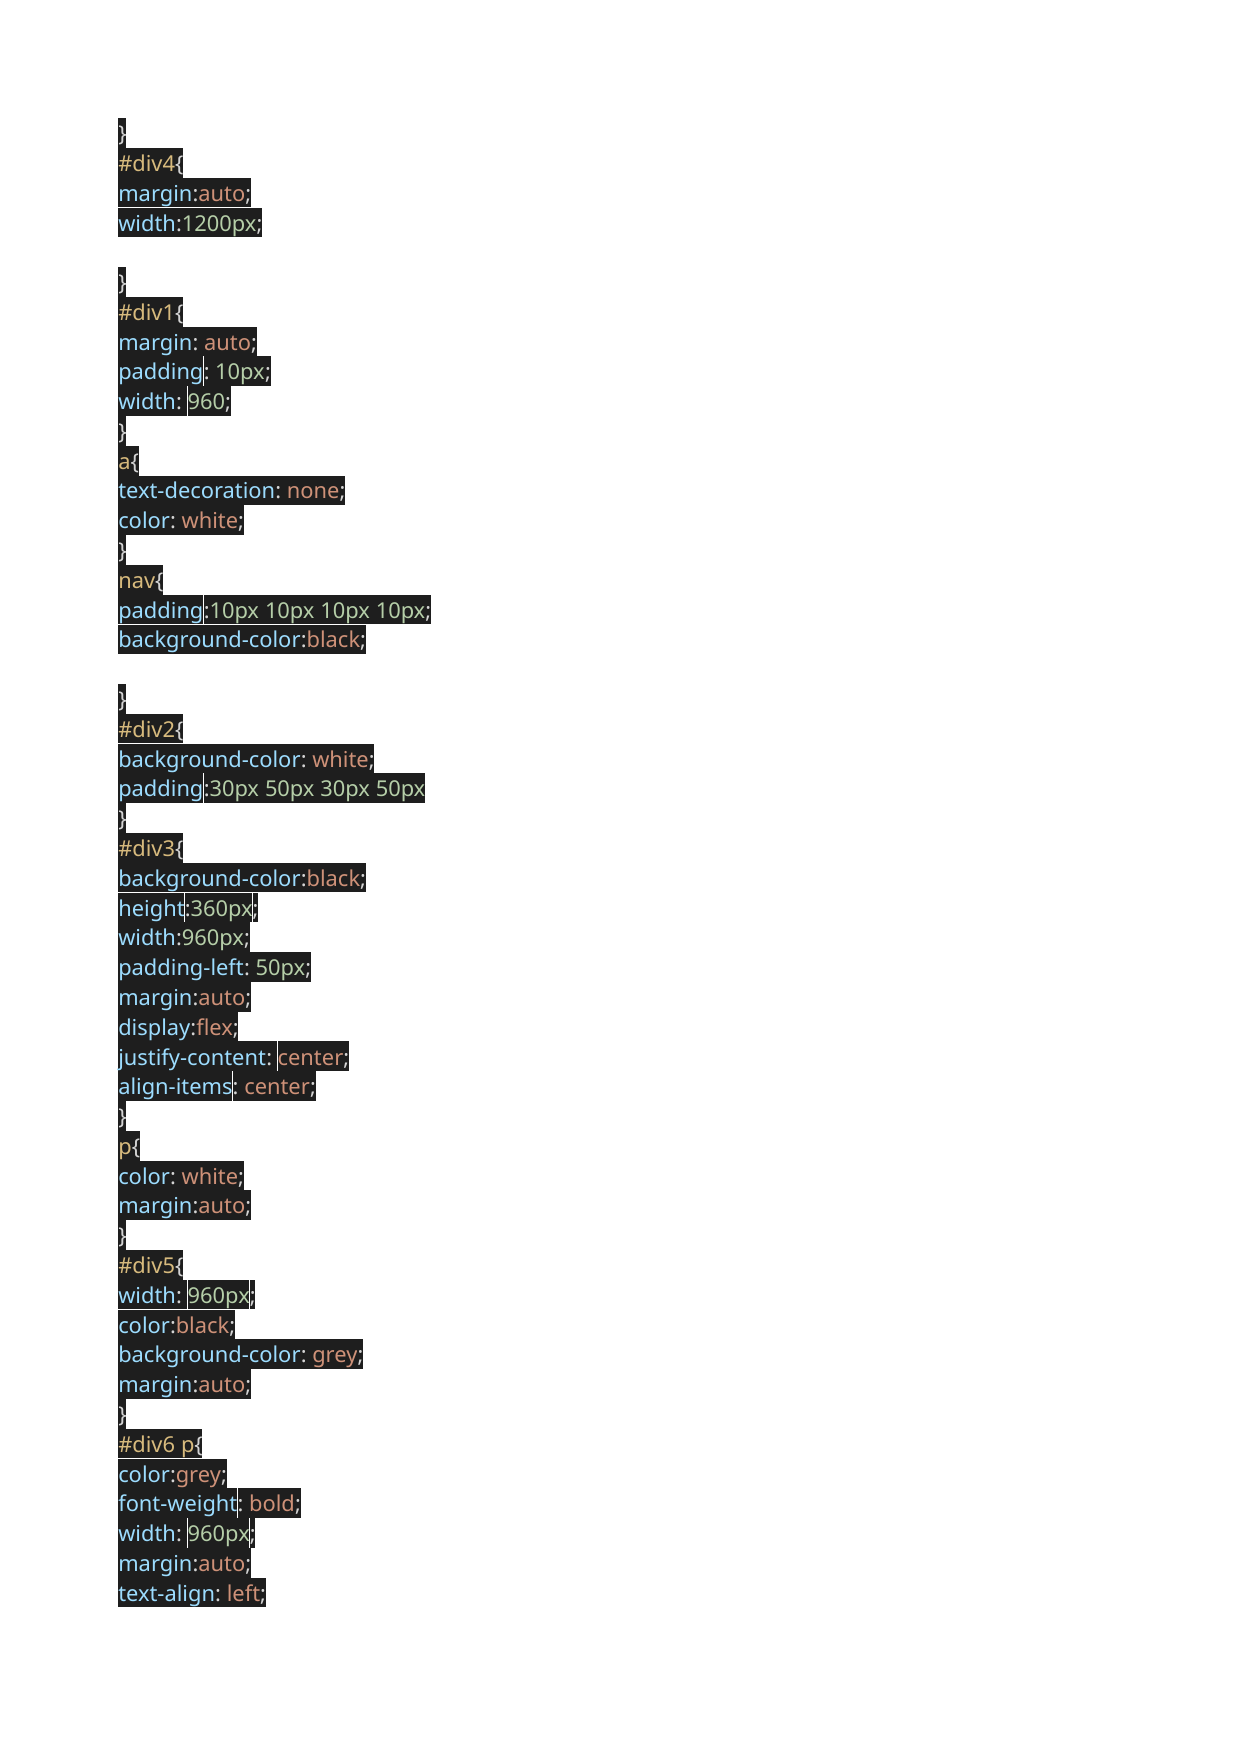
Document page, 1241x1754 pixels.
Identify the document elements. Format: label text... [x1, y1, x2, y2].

text margin:auto; [118, 1369, 1122, 1399]
text } [118, 1399, 1122, 1429]
text width:960px; [118, 922, 1122, 952]
text } [118, 416, 1122, 446]
text height:360px; [118, 892, 1122, 922]
text #div4{ [118, 148, 1122, 178]
text color:black; [118, 1309, 1122, 1339]
text #div2{ [118, 714, 1122, 743]
text #div6 p{ [118, 1429, 1122, 1458]
text } [118, 118, 1122, 148]
text } [118, 684, 1122, 714]
text } [118, 1101, 1122, 1131]
text background-color:black; [118, 624, 1122, 654]
text } [118, 803, 1122, 833]
text } [118, 1220, 1122, 1250]
text color: white; [118, 505, 1122, 535]
text #div5{ [118, 1250, 1122, 1280]
text #div3{ [118, 833, 1122, 863]
text text-decoration: none; [118, 476, 1122, 505]
text background-color: white; [118, 743, 1122, 773]
text margin:auto; [118, 1548, 1122, 1578]
text padding-left: 50px; [118, 952, 1122, 982]
text width: 960px; [118, 1518, 1122, 1548]
text padding:10px 10px 10px 10px; [118, 595, 1122, 624]
text margin:auto; [118, 982, 1122, 1012]
text } [118, 267, 1122, 297]
text padding:30px 50px 30px 50px [118, 773, 1122, 803]
text margin: auto; [118, 327, 1122, 356]
text margin:auto; [118, 178, 1122, 207]
text width:1200px; [118, 207, 1122, 237]
text a{ [118, 446, 1122, 476]
text justify-content: center; [118, 1041, 1122, 1071]
text p{ [118, 1131, 1122, 1161]
text background-color: grey; [118, 1339, 1122, 1369]
text width: 960; [118, 386, 1122, 416]
text nav{ [118, 565, 1122, 595]
text } [118, 535, 1122, 565]
text margin:auto; [118, 1190, 1122, 1220]
text background-color:black; [118, 863, 1122, 892]
text display:flex; [118, 1012, 1122, 1041]
text color:grey; [118, 1458, 1122, 1488]
text font-weight: bold; [118, 1488, 1122, 1518]
text width: 960px; [118, 1280, 1122, 1309]
text #div1{ [118, 297, 1122, 327]
text align-items: center; [118, 1071, 1122, 1101]
text padding: 10px; [118, 356, 1122, 386]
text text-align: left; [118, 1578, 1122, 1607]
text color: white; [118, 1161, 1122, 1190]
